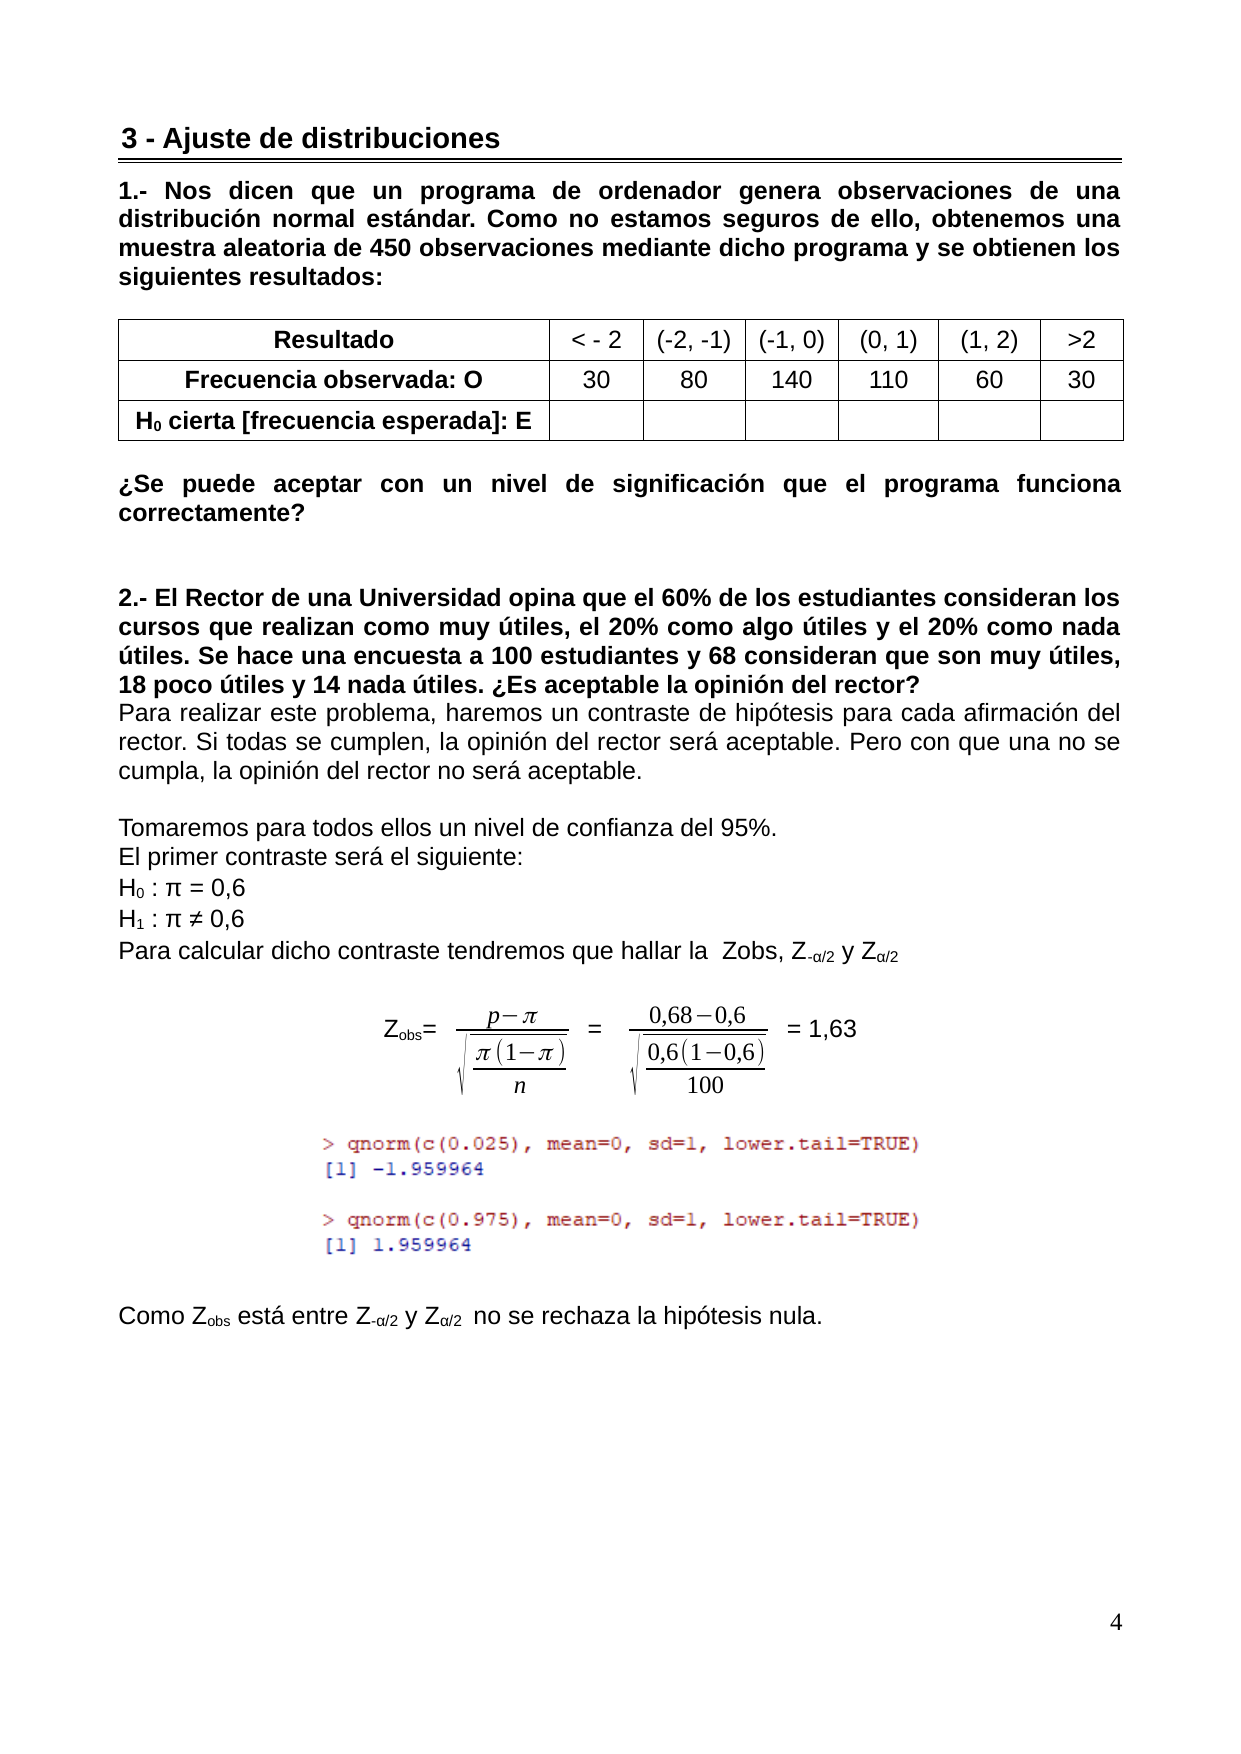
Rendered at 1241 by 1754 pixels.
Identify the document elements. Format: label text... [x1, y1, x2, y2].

text H1 : π ≠ 0,6 [118, 904, 1122, 932]
text El primer contraste será el siguiente: [118, 842, 1122, 871]
text Tomaremos para todos ellos un nivel de confianza del 95%. [118, 813, 1122, 842]
table_header (1, 2) [939, 320, 1040, 360]
table_cell 80 [644, 361, 745, 400]
table_cell 60 [939, 361, 1040, 400]
table_header < - 2 [550, 320, 643, 360]
picture [313, 1131, 928, 1267]
table_header (0, 1) [839, 320, 938, 360]
table_header (-2, -1) [644, 320, 745, 360]
table_cell 30 [1041, 361, 1123, 400]
table_header >2 [1041, 320, 1123, 360]
table_cell [550, 401, 643, 440]
table_cell Frecuencia observada: O [119, 361, 549, 400]
text Como Zobs está entre Z-α/2 y Zα/2 no se rechaza la hipótesis nula. [118, 1299, 1122, 1330]
table_cell [746, 401, 838, 440]
table_header Resultado [119, 320, 549, 360]
table_cell 110 [839, 361, 938, 400]
table_cell 140 [746, 361, 838, 400]
table_cell [839, 401, 938, 440]
table_cell [1041, 401, 1123, 440]
table_cell 30 [550, 361, 643, 400]
text 1.- Nos dicen que un programa de ordenador genera observaciones de una distribución normal estándar. Como no estamos seguros de ello, obtenemos una muestra aleatoria de 450 observaciones mediante dicho programa y se obtienen los siguientes resultados: [118, 176, 1122, 291]
text Para calcular dicho contraste tendremos que hallar la Zobs, Z-α/2 y Zα/2 [118, 934, 1122, 966]
text 2.- El Rector de una Universidad opina que el 60% de los estudiantes consideran los cursos que realizan como muy útiles, el 20% como algo útiles y el 20% como nada útiles. Se hace una encuesta a 100 estudiantes y 68 consideran que son muy útiles, 18 poco útiles y 14 nada útiles. ¿Es aceptable la opinión del rector? [118, 583, 1122, 698]
text Para realizar este problema, haremos un contraste de hipótesis para cada afirmación del rector. Si todas se cumplen, la opinión del rector será aceptable. Pero con que una no se cumpla, la opinión del rector no será aceptable. [118, 698, 1122, 785]
table_header (-1, 0) [746, 320, 838, 360]
text H0 : π = 0,6 [118, 873, 1122, 902]
subtitle 3 - Ajuste de distribuciones [118, 118, 1122, 158]
table_cell [644, 401, 745, 440]
table_cell H0 cierta [frecuencia esperada]: E [119, 401, 549, 440]
table_cell [939, 401, 1040, 440]
text ¿Se puede aceptar con un nivel de significación que el programa funciona correctamente? [118, 469, 1122, 527]
text Zobs== = 1,63 [118, 1001, 1122, 1099]
